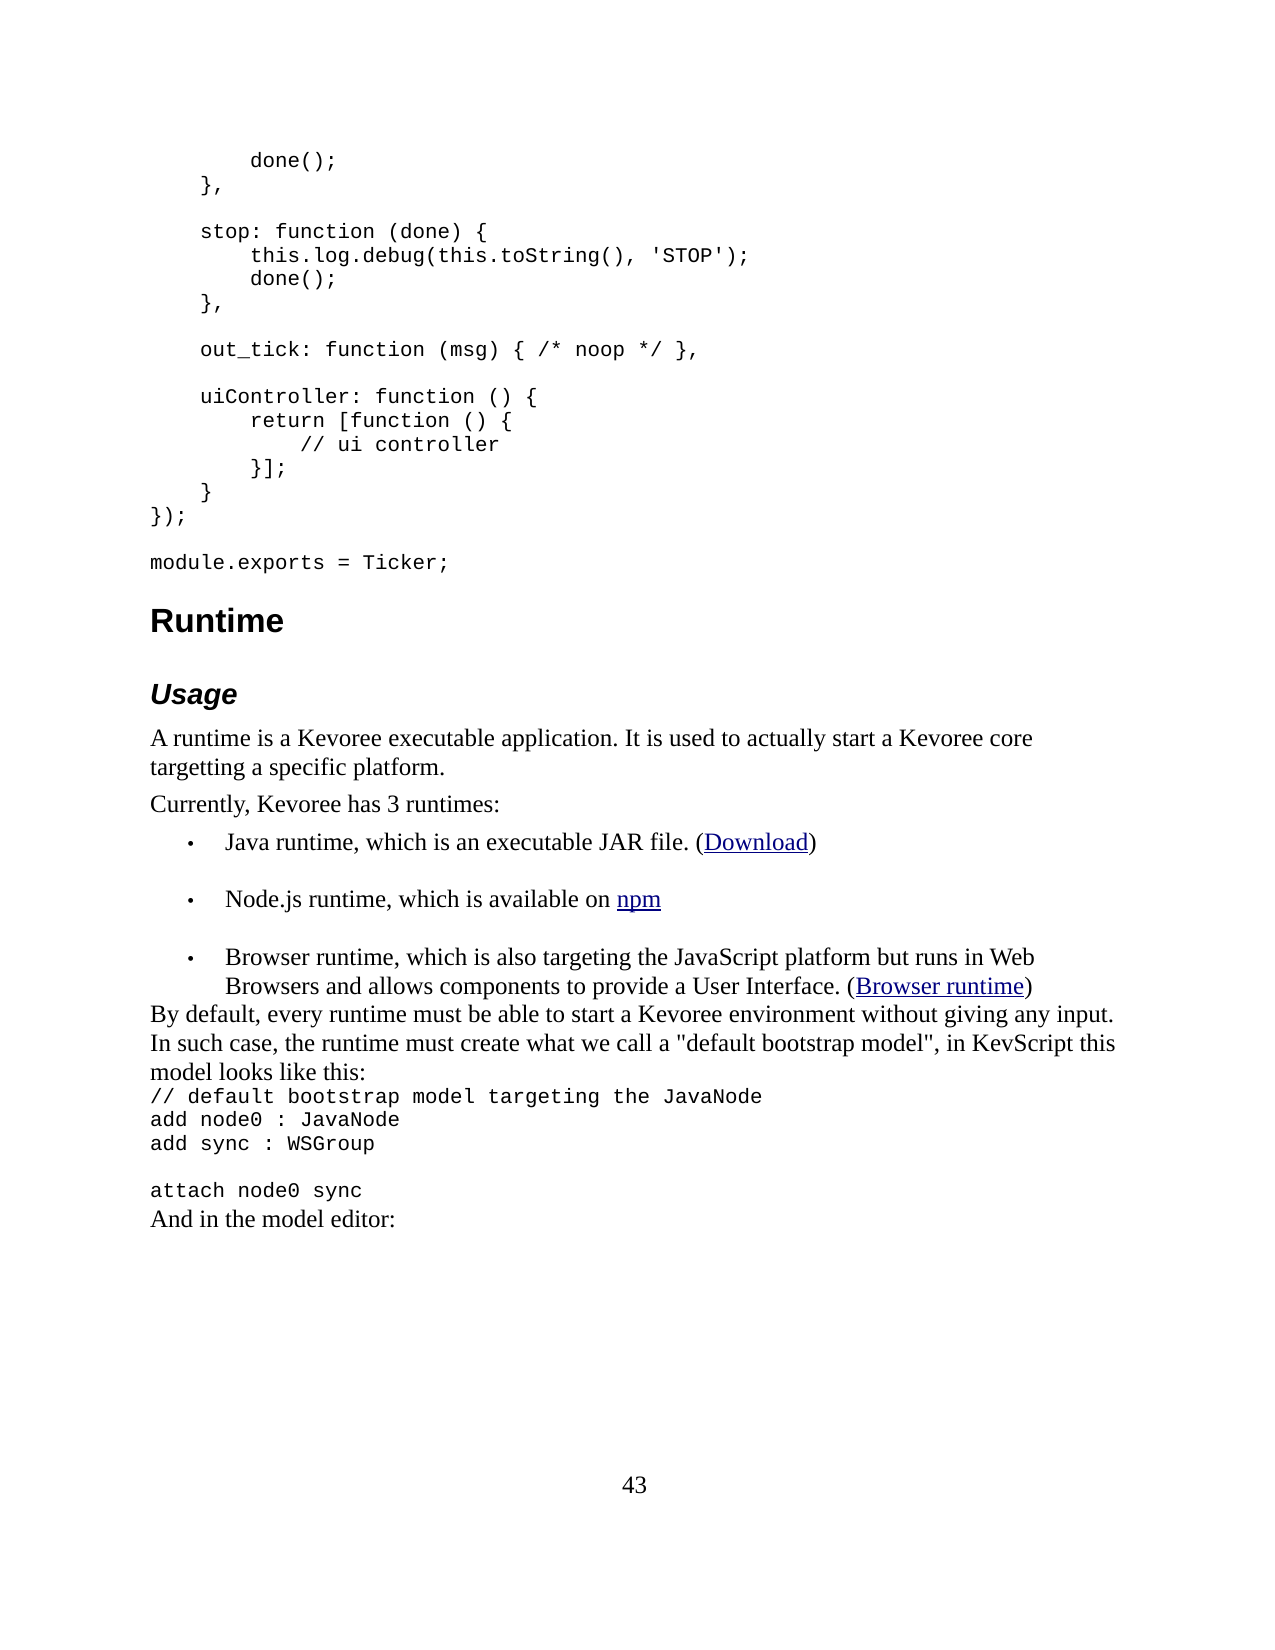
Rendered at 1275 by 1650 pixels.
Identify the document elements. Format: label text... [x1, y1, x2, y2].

list Browser runtime, which is also targeting the JavaScript platform but runs in Web Browsers and allows components to provide a User Interface. (Browser runtime) [187, 942, 1125, 999]
text By default, every runtime must be able to start a Kevoree environment without giving any input. In such case, the runtime must create what we call a "default bootstrap model", in KevScript this model looks like this: [150, 999, 1125, 1086]
text // default bootstrap model targeting the JavaNode [150, 1086, 1125, 1109]
list Node.js runtime, which is available on npm [187, 884, 1125, 942]
text add sync : WSGroup [150, 1133, 1125, 1157]
subtitle Usage [150, 677, 1125, 710]
text } [150, 481, 1125, 505]
text add node0 : JavaNode [150, 1109, 1125, 1133]
text Currently, Kevoree has 3 runtimes: [150, 789, 1125, 818]
text }]; [150, 457, 1125, 481]
text And in the model editor: [150, 1204, 1125, 1233]
text A runtime is a Kevoree executable application. It is used to actually start a Kevoree core targetting a specific platform. [150, 723, 1125, 780]
text module.exports = Ticker; [150, 552, 1125, 576]
text done(); [150, 268, 1125, 292]
text this.log.debug(this.toString(), 'STOP'); [150, 244, 1125, 268]
text }); [150, 505, 1125, 528]
subtitle Runtime [150, 601, 1125, 639]
text uiController: function () { [150, 386, 1125, 410]
text // ui controller [150, 434, 1125, 457]
text }, [150, 292, 1125, 316]
text out_tick: function (msg) { /* noop */ }, [150, 339, 1125, 363]
list Java runtime, which is an executable JAR file. (Download) [187, 827, 1125, 884]
text stop: function (done) { [150, 221, 1125, 244]
text return [function () { [150, 410, 1125, 434]
text }, [150, 174, 1125, 197]
text done(); [150, 150, 1125, 174]
text attach node0 sync [150, 1180, 1125, 1204]
